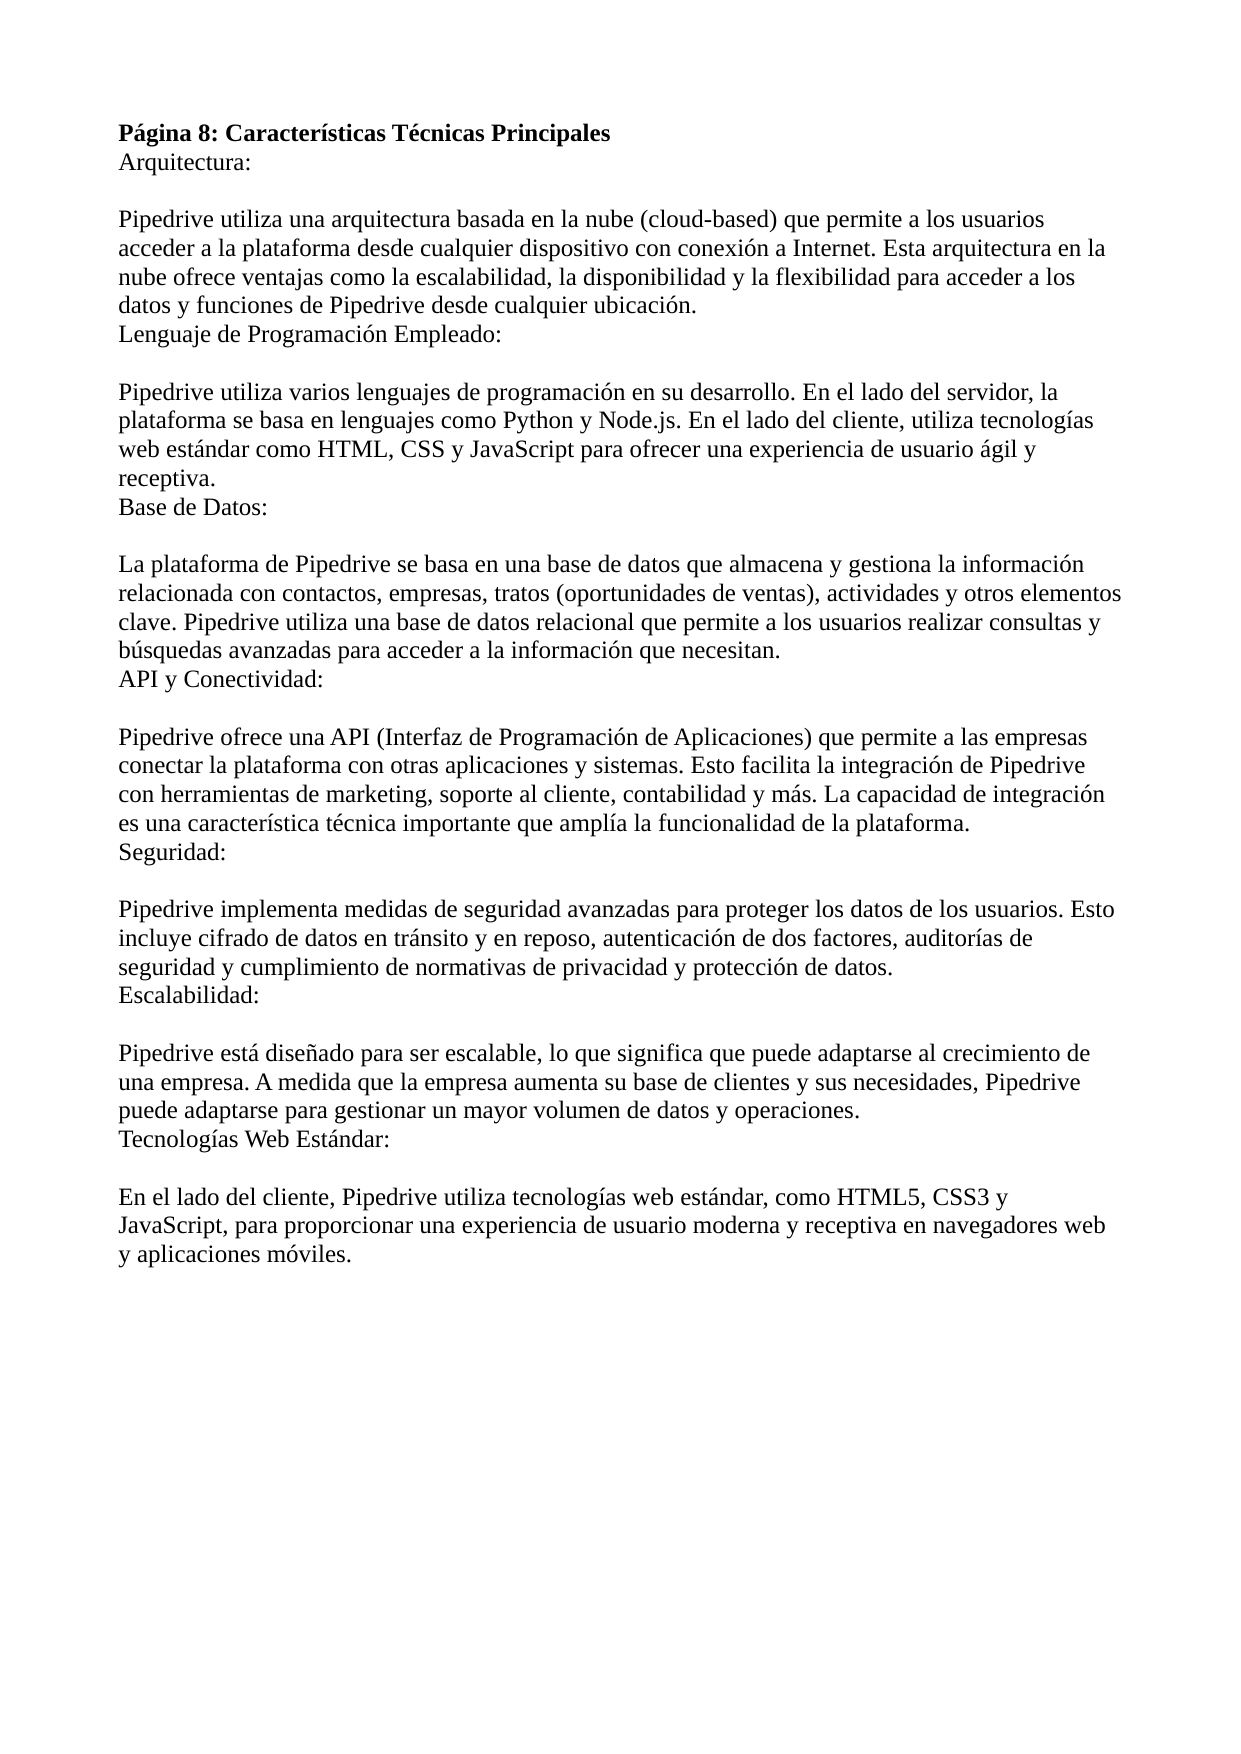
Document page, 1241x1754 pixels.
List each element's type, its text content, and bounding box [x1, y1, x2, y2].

text API y Conectividad: [118, 664, 1122, 693]
text Pipedrive utiliza una arquitectura basada en la nube (cloud-based) que permite a los usuarios acceder a la plataforma desde cualquier dispositivo con conexión a Internet. Esta arquitectura en la nube ofrece ventajas como la escalabilidad, la disponibilidad y la flexibilidad para acceder a los datos y funciones de Pipedrive desde cualquier ubicación. [118, 204, 1122, 319]
text Página 8: Características Técnicas Principales [118, 118, 1122, 147]
text Pipedrive ofrece una API (Interfaz de Programación de Aplicaciones) que permite a las empresas conectar la plataforma con otras aplicaciones y sistemas. Esto facilita la integración de Pipedrive con herramientas de marketing, soporte al cliente, contabilidad y más. La capacidad de integración es una característica técnica importante que amplía la funcionalidad de la plataforma. [118, 722, 1122, 837]
text Seguridad: [118, 837, 1122, 866]
text Base de Datos: [118, 492, 1122, 521]
text Pipedrive está diseñado para ser escalable, lo que significa que puede adaptarse al crecimiento de una empresa. A medida que la empresa aumenta su base de clientes y sus necesidades, Pipedrive puede adaptarse para gestionar un mayor volumen de datos y operaciones. [118, 1038, 1122, 1124]
text Tecnologías Web Estándar: [118, 1124, 1122, 1153]
text Pipedrive implementa medidas de seguridad avanzadas para proteger los datos de los usuarios. Esto incluye cifrado de datos en tránsito y en reposo, autenticación de dos factores, auditorías de seguridad y cumplimiento de normativas de privacidad y protección de datos. [118, 894, 1122, 981]
text Pipedrive utiliza varios lenguajes de programación en su desarrollo. En el lado del servidor, la plataforma se basa en lenguajes como Python y Node.js. En el lado del cliente, utiliza tecnologías web estándar como HTML, CSS y JavaScript para ofrecer una experiencia de usuario ágil y receptiva. [118, 377, 1122, 492]
text Lenguaje de Programación Empleado: [118, 319, 1122, 348]
text En el lado del cliente, Pipedrive utiliza tecnologías web estándar, como HTML5, CSS3 y JavaScript, para proporcionar una experiencia de usuario moderna y receptiva en navegadores web y aplicaciones móviles. [118, 1182, 1122, 1268]
text Arquitectura: [118, 147, 1122, 176]
text La plataforma de Pipedrive se basa en una base de datos que almacena y gestiona la información relacionada con contactos, empresas, tratos (oportunidades de ventas), actividades y otros elementos clave. Pipedrive utiliza una base de datos relacional que permite a los usuarios realizar consultas y búsquedas avanzadas para acceder a la información que necesitan. [118, 549, 1122, 664]
text Escalabilidad: [118, 981, 1122, 1009]
